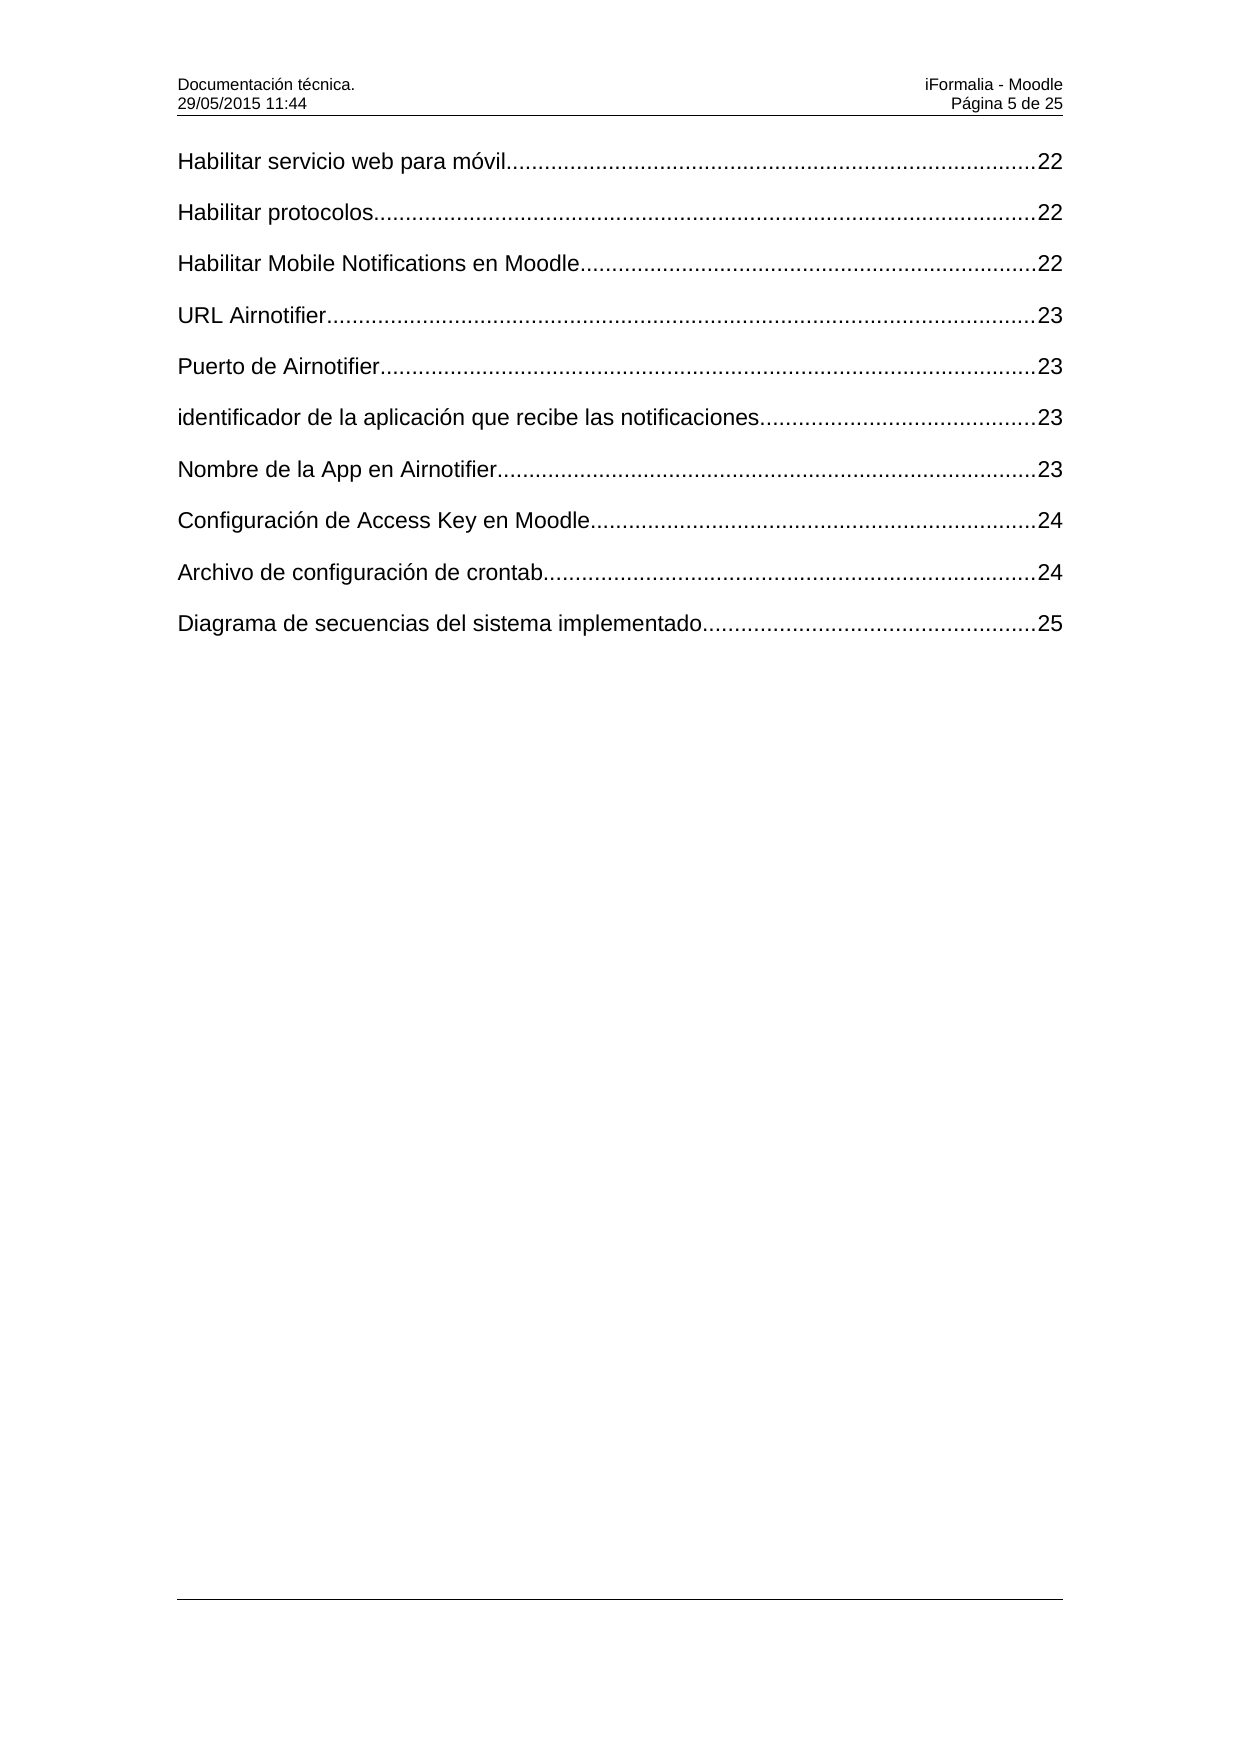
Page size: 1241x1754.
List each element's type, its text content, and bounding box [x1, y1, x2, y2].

text Configuración de Access Key en Moodle 24 [177, 507, 1063, 533]
text Habilitar servicio web para móvil 22 [177, 148, 1063, 174]
text Habilitar protocolos 22 [177, 199, 1063, 225]
text Archivo de configuración de crontab 24 [177, 558, 1063, 585]
text Habilitar Mobile Notifications en Moodle 22 [177, 250, 1063, 277]
text Puerto de Airnotifier 23 [177, 353, 1063, 379]
text identificador de la aplicación que recibe las notificaciones 23 [177, 404, 1063, 431]
text Nombre de la App en Airnotifier 23 [177, 456, 1063, 482]
text URL Airnotifier 23 [177, 302, 1063, 328]
text Diagrama de secuencias del sistema implementado 25 [177, 610, 1063, 636]
